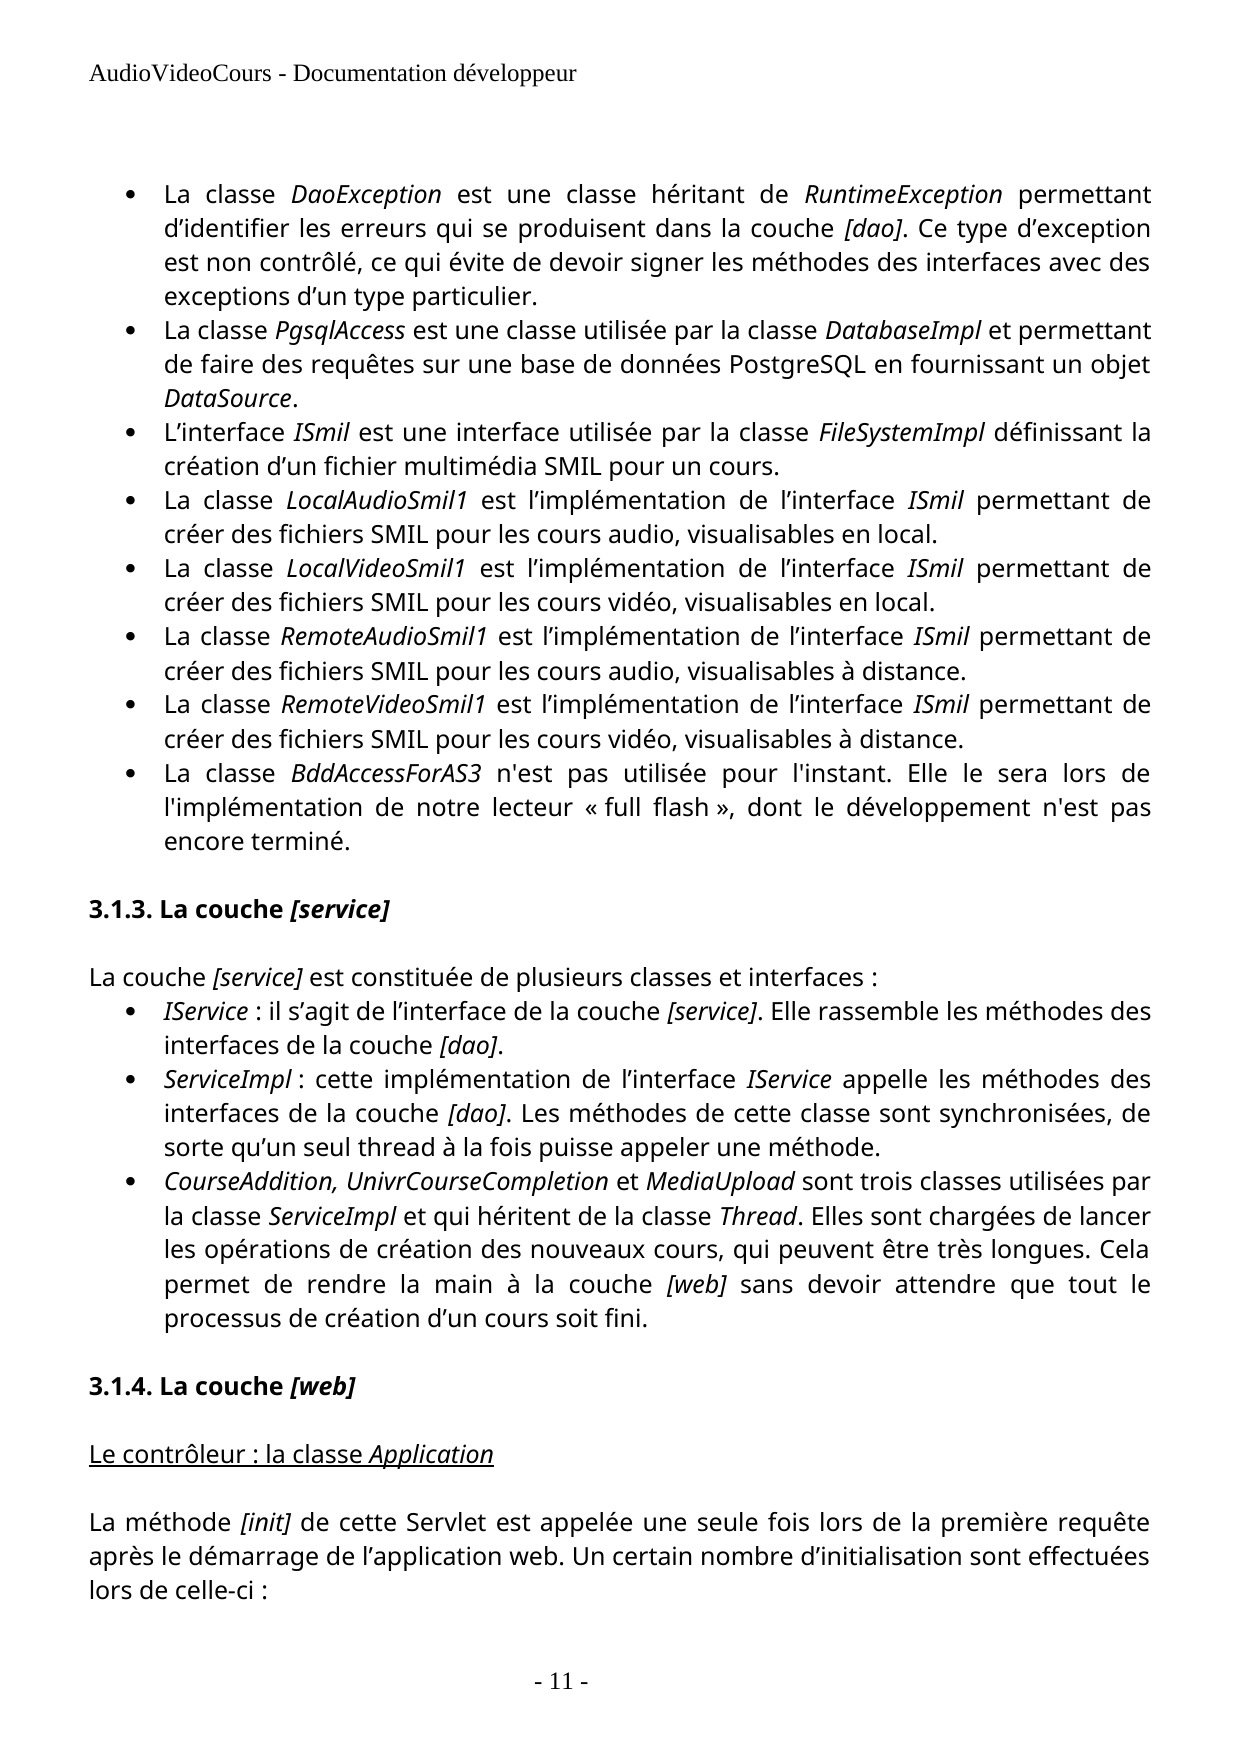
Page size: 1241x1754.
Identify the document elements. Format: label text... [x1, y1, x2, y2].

list L’interface ISmil est une interface utilisée par la classe FileSystemImpl définissant la création d’un fichier multimédia SMIL pour un cours. [126, 415, 1152, 483]
list IService : il s’agit de l’interface de la couche [service]. Elle rassemble les méthodes des interfaces de la couche [dao]. [126, 994, 1152, 1062]
text La méthode [init] de cette Servlet est appelée une seule fois lors de la première requête après le démarrage de l’application web. Un certain nombre d’initialisation sont effectuées lors de celle-ci : [88, 1505, 1152, 1607]
list La classe RemoteVideoSmil1 est l’implémentation de l’interface ISmil permettant de créer des fichiers SMIL pour les cours vidéo, visualisables à distance. [126, 687, 1152, 755]
list La classe DaoException est une classe héritant de RuntimeException permettant d’identifier les erreurs qui se produisent dans la couche [dao]. Ce type d’exception est non contrôlé, ce qui évite de devoir signer les méthodes des interfaces avec des exceptions d’un type particulier. [126, 176, 1152, 312]
list La classe LocalVideoSmil1 est l’implémentation de l’interface ISmil permettant de créer des fichiers SMIL pour les cours vidéo, visualisables en local. [126, 551, 1152, 619]
list CourseAddition, UnivrCourseCompletion et MediaUpload sont trois classes utilisées par la classe ServiceImpl et qui héritent de la classe Thread. Elles sont chargées de lancer les opérations de création des nouveaux cours, qui peuvent être très longues. Cela permet de rendre la main à la couche [web] sans devoir attendre que tout le processus de création d’un cours soit fini. [126, 1164, 1152, 1334]
list La classe LocalAudioSmil1 est l’implémentation de l’interface ISmil permettant de créer des fichiers SMIL pour les cours audio, visualisables en local. [126, 483, 1152, 551]
text 3.1.3. La couche [service] [88, 892, 1152, 926]
list ServiceImpl : cette implémentation de l’interface IService appelle les méthodes des interfaces de la couche [dao]. Les méthodes de cette classe sont synchronisées, de sorte qu’un seul thread à la fois puisse appeler une méthode. [126, 1062, 1152, 1164]
text La couche [service] est constituée de plusieurs classes et interfaces : [88, 960, 1152, 994]
text 3.1.4. La couche [web] [88, 1368, 1152, 1402]
list La classe PgsqlAccess est une classe utilisée par la classe DatabaseImpl et permettant de faire des requêtes sur une base de données PostgreSQL en fournissant un objet DataSource. [126, 312, 1152, 415]
list La classe RemoteAudioSmil1 est l’implémentation de l’interface ISmil permettant de créer des fichiers SMIL pour les cours audio, visualisables à distance. [126, 619, 1152, 687]
text Le contrôleur : la classe Application [88, 1437, 1152, 1471]
list La classe BddAccessForAS3 n'est pas utilisée pour l'instant. Elle le sera lors de l'implémentation de notre lecteur « full flash », dont le développement n'est pas encore terminé. [126, 755, 1152, 857]
